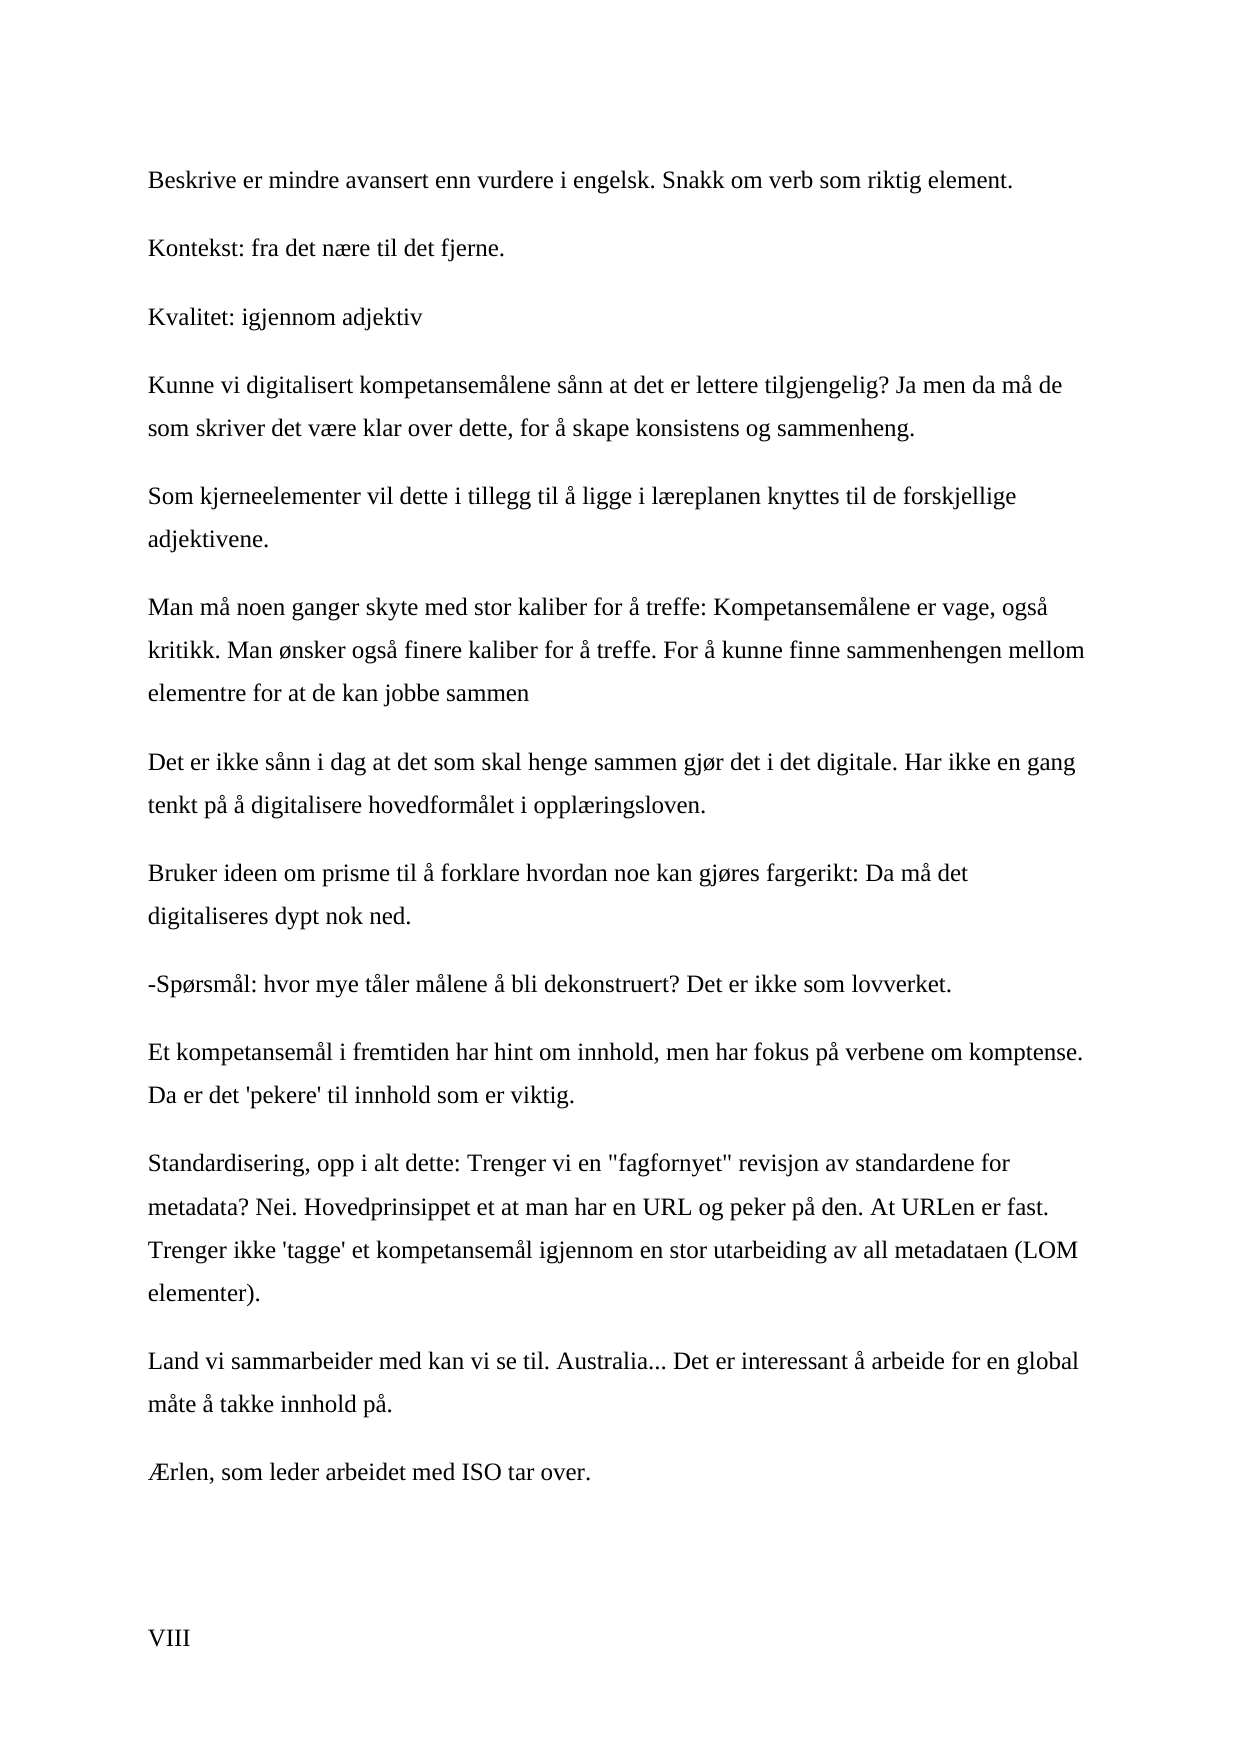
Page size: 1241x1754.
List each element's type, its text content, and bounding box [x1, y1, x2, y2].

text Bruker ideen om prisme til å forklare hvordan noe kan gjøres fargerikt: Da må det digitaliseres dypt nok ned. [148, 858, 1092, 930]
text Land vi sammarbeider med kan vi se til. Australia... Det er interessant å arbeide for en global måte å takke innhold på. [148, 1346, 1092, 1418]
text Beskrive er mindre avansert enn vurdere i engelsk. Snakk om verb som riktig element. [148, 165, 1092, 194]
text Standardisering, opp i alt dette: Trenger vi en "fagfornyet" revisjon av standardene for metadata? Nei. Hovedprinsippet et at man har en URL og peker på den. At URLen er fast. Trenger ikke 'tagge' et kompetansemål igjennom en stor utarbeiding av all metadataen (LOM elementer). [148, 1148, 1092, 1307]
text Et kompetansemål i fremtiden har hint om innhold, men har fokus på verbene om komptense. Da er det 'pekere' til innhold som er viktig. [148, 1037, 1092, 1109]
text -Spørsmål: hvor mye tåler målene å bli dekonstruert? Det er ikke som lovverket. [148, 969, 1092, 998]
text Kunne vi digitalisert kompetansemålene sånn at det er lettere tilgjengelig? Ja men da må de som skriver det være klar over dette, for å skape konsistens og sammenheng. [148, 370, 1092, 442]
text Kvalitet: igjennom adjektiv [148, 302, 1092, 330]
text Man må noen ganger skyte med stor kaliber for å treffe: Kompetansemålene er vage, også kritikk. Man ønsker også finere kaliber for å treffe. For å kunne finne sammenhengen mellom elementre for at de kan jobbe sammen [148, 592, 1092, 707]
text Det er ikke sånn i dag at det som skal henge sammen gjør det i det digitale. Har ikke en gang tenkt på å digitalisere hovedformålet i opplæringsloven. [148, 747, 1092, 818]
text Som kjerneelementer vil dette i tillegg til å ligge i læreplanen knyttes til de forskjellige adjektivene. [148, 481, 1092, 553]
text Kontekst: fra det nære til det fjerne. [148, 233, 1092, 262]
text Ærlen, som leder arbeidet med ISO tar over. [148, 1457, 1092, 1486]
